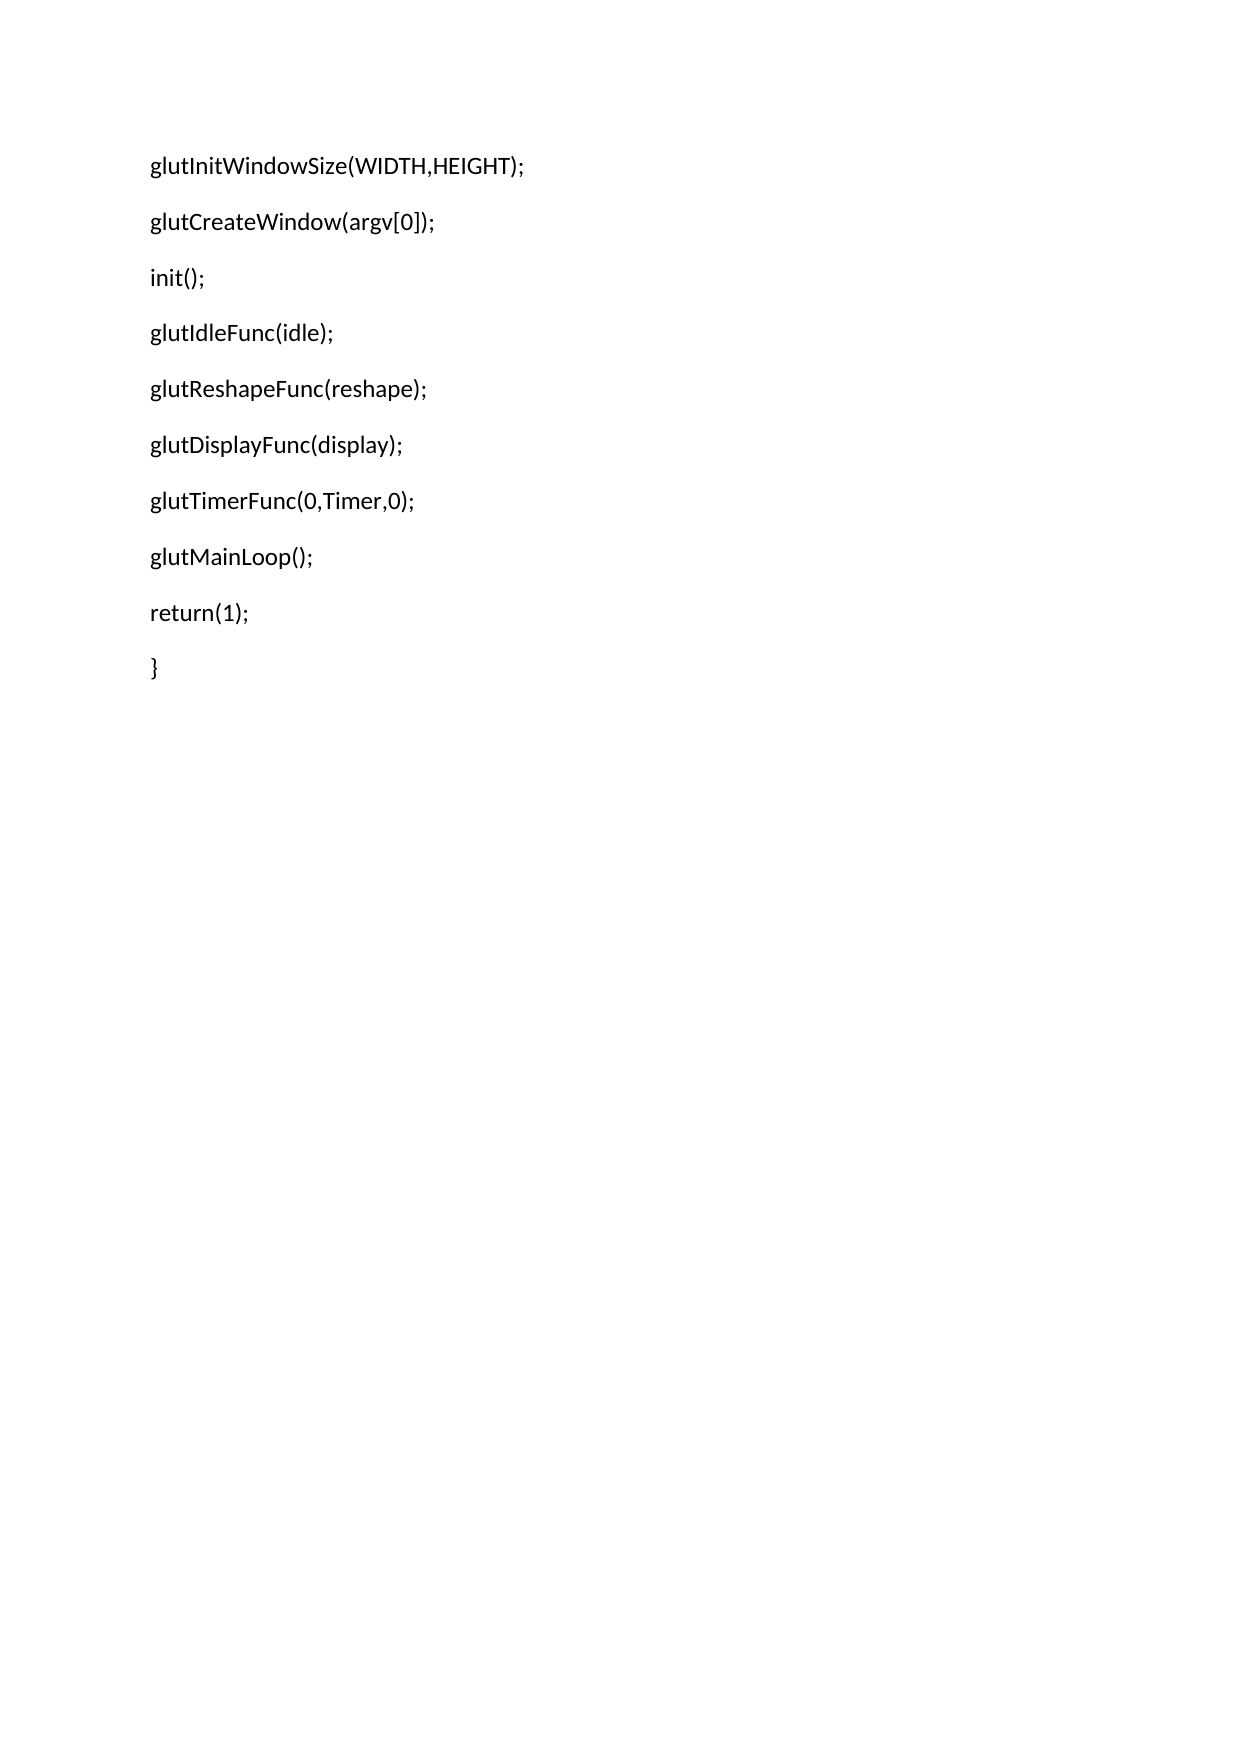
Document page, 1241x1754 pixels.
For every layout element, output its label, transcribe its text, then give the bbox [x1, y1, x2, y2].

text glutMainLoop(); [150, 541, 1090, 571]
text init(); [150, 262, 1090, 292]
text return(1); [150, 597, 1090, 627]
text glutDisplayFunc(display); [150, 429, 1090, 460]
text glutCreateWindow(argv[0]); [150, 206, 1090, 236]
text glutIdleFunc(idle); [150, 317, 1090, 348]
text glutReshapeFunc(reshape); [150, 373, 1090, 404]
text glutTimerFunc(0,Timer,0); [150, 485, 1090, 516]
text } [150, 652, 1090, 683]
text glutInitWindowSize(WIDTH,HEIGHT); [150, 150, 1090, 181]
